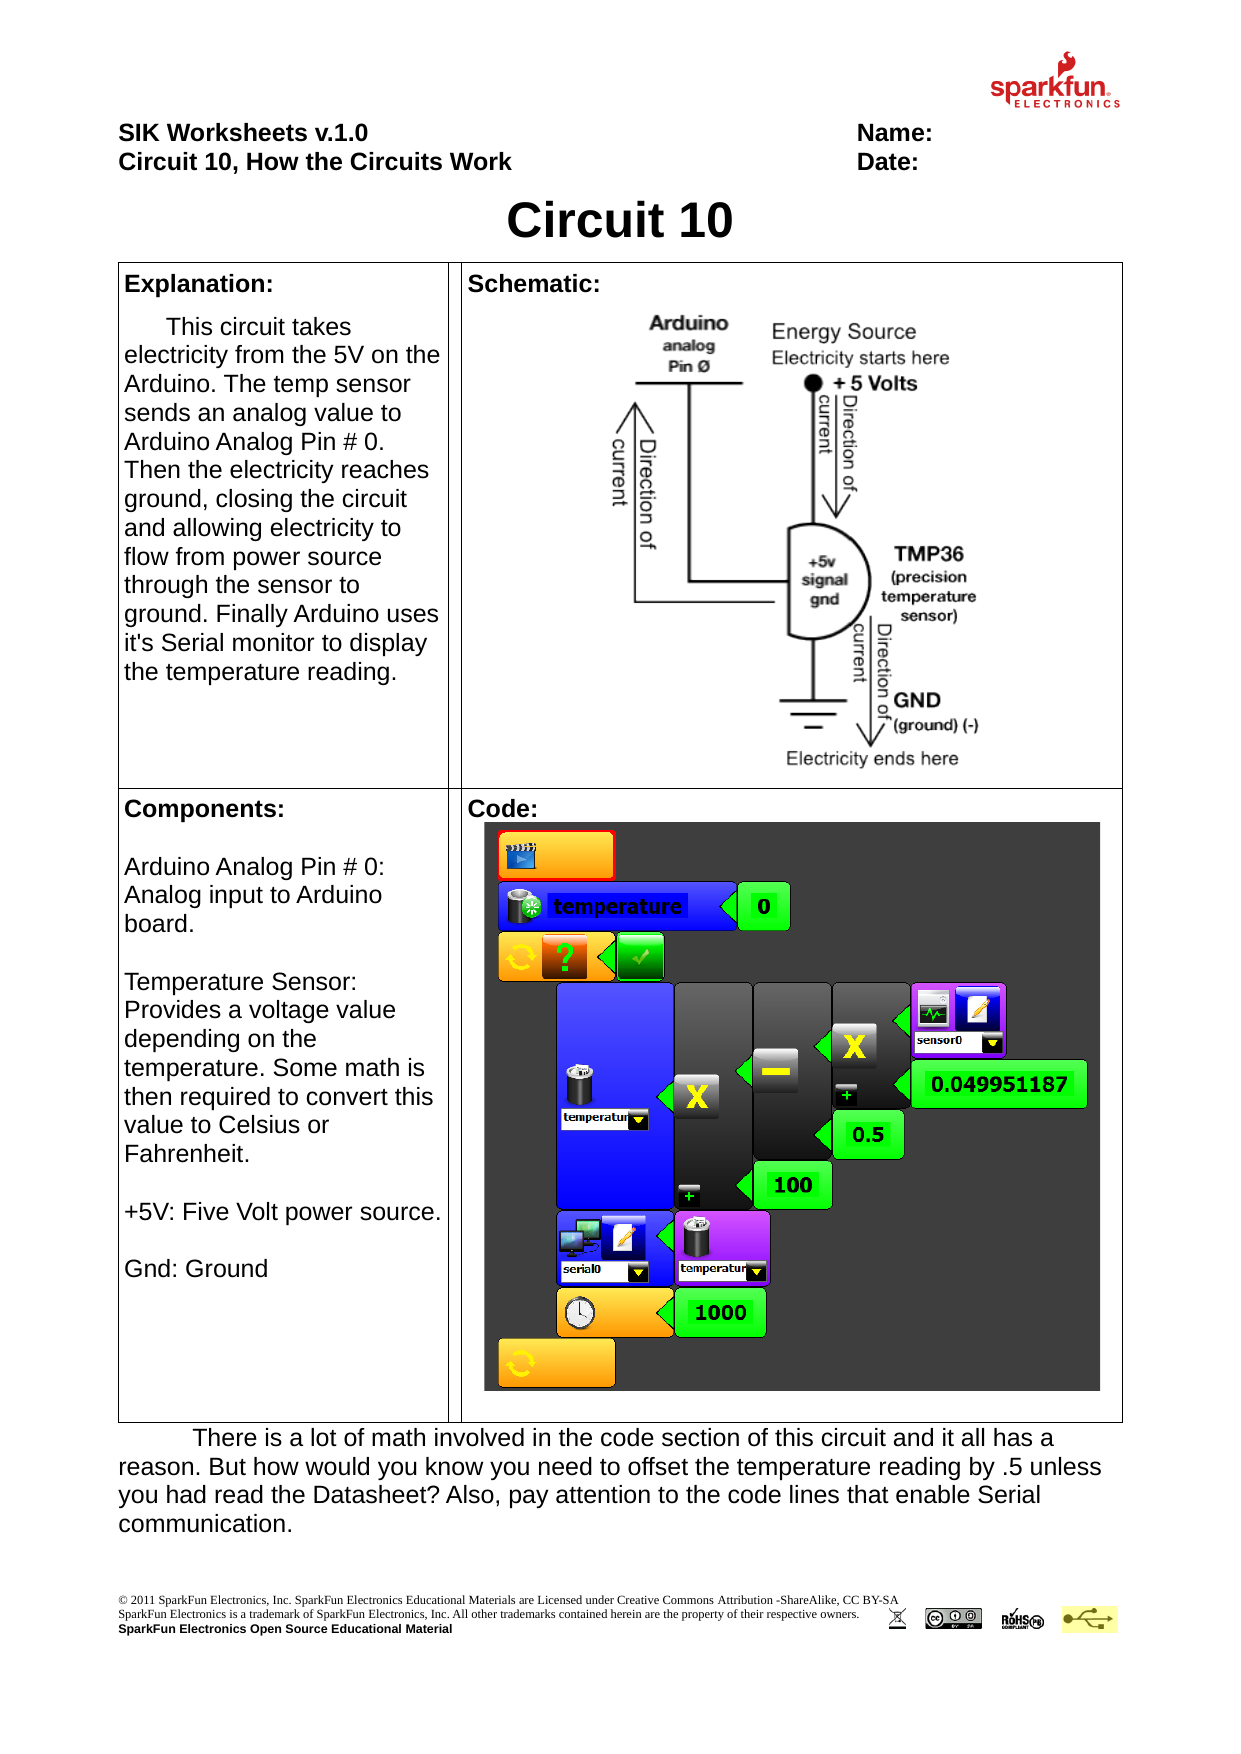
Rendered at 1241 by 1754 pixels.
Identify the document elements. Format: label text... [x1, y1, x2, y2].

text Circuit 10 [118, 190, 1122, 247]
picture [577, 297, 1008, 777]
table_header [462, 298, 1122, 787]
table_header [449, 263, 461, 787]
text Circuit 10, How the Circuits Work Date: [118, 147, 1122, 176]
table_cell Code: [462, 789, 1122, 1422]
picture [968, 35, 1141, 122]
table_header Explanation: This circuit takes electricity from the 5V on the Arduino. The temp sensor sends an analog value to Arduino Analog Pin # 0. Then the electricity reaches ground, closing the circuit and allowing electricity to flow from power source through the sensor to ground. Finally Arduino uses it's Serial monitor to display the temperature reading. [119, 263, 448, 787]
table_cell [449, 789, 461, 1422]
table_header Schematic: [462, 263, 1122, 297]
picture [883, 1606, 1118, 1633]
text SIK Worksheets v.1.0 Name: [118, 118, 1122, 147]
table_cell Components: Arduino Analog Pin # 0: Analog input to Arduino board. Temperature Sensor: Provides a voltage value depending on the temperature. Some math is then required to convert this value to Celsius or Fahrenheit. +5V: Five Volt power source. Gnd: Ground [119, 789, 448, 1422]
text There is a lot of math involved in the code section of this circuit and it all has a reason. But how would you know you need to offset the temperature reading by .5 unless you had read the Datasheet? Also, pay attention to the code lines that enable Serial communication. [118, 1423, 1122, 1538]
